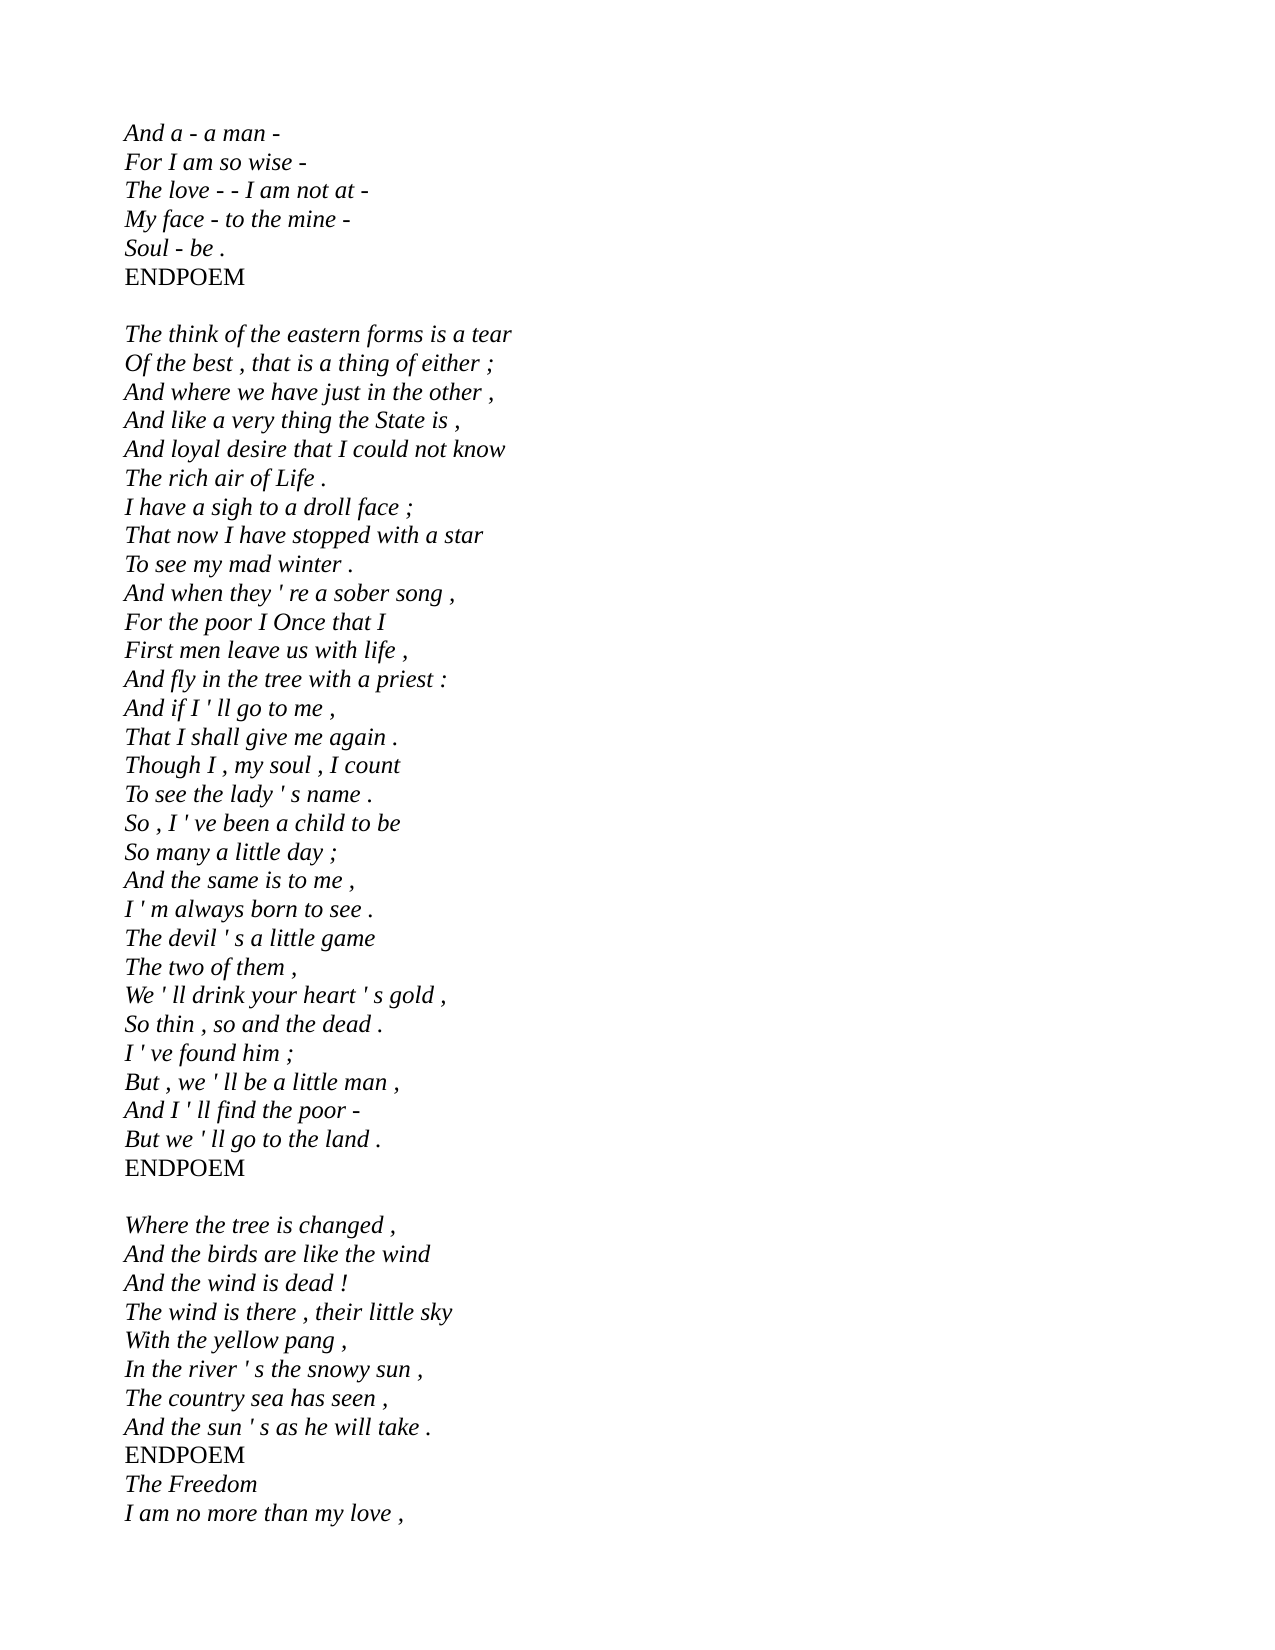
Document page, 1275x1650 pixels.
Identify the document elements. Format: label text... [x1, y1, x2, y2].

text First men leave us with life , [118, 636, 1157, 664]
text Where the tree is changed , [118, 1211, 1157, 1239]
text I ' m always born to see . [118, 894, 1157, 923]
text We ' ll drink your heart ' s gold , [118, 981, 1157, 1009]
text And loyal desire that I could not know [118, 434, 1157, 463]
text The country sea has seen , [118, 1383, 1157, 1412]
text To see the lady ' s name . [118, 779, 1157, 808]
text That now I have stopped with a star [118, 521, 1157, 549]
text And I ' ll find the poor - [118, 1096, 1157, 1124]
text In the river ' s the snowy sun , [118, 1354, 1157, 1383]
text I have a sigh to a droll face ; [118, 492, 1157, 521]
text But we ' ll go to the land . [118, 1124, 1157, 1153]
text The wind is there , their little sky [118, 1297, 1157, 1326]
text For the poor I Once that I [118, 607, 1157, 636]
text The Freedom [118, 1469, 1157, 1498]
text And the sun ' s as he will take . [118, 1412, 1157, 1441]
text That I shall give me again . [118, 722, 1157, 751]
text ENDPOEM [118, 1153, 1157, 1182]
text For I am so wise - [118, 147, 1157, 176]
text So thin , so and the dead . [118, 1009, 1157, 1038]
text I ' ve found him ; [118, 1038, 1157, 1067]
text And if I ' ll go to me , [118, 693, 1157, 722]
text Though I , my soul , I count [118, 751, 1157, 779]
text Of the best , that is a thing of either ; [118, 348, 1157, 377]
text ENDPOEM [118, 1441, 1157, 1469]
text So many a little day ; [118, 837, 1157, 866]
text With the yellow pang , [118, 1326, 1157, 1354]
text And the wind is dead ! [118, 1268, 1157, 1297]
text Soul - be . [118, 233, 1157, 262]
text My face - to the mine - [118, 204, 1157, 233]
text I am no more than my love , [118, 1498, 1157, 1527]
text The think of the eastern forms is a tear [118, 319, 1157, 348]
text And a - a man - [118, 118, 1157, 147]
text And like a very thing the State is , [118, 406, 1157, 434]
text And the birds are like the wind [118, 1239, 1157, 1268]
text But , we ' ll be a little man , [118, 1067, 1157, 1096]
text And the same is to me , [118, 866, 1157, 894]
text And fly in the tree with a priest : [118, 664, 1157, 693]
text The rich air of Life . [118, 463, 1157, 492]
text And where we have just in the other , [118, 377, 1157, 406]
text So , I ' ve been a child to be [118, 808, 1157, 837]
text The devil ' s a little game [118, 923, 1157, 952]
text And when they ' re a sober song , [118, 578, 1157, 607]
text The love - - I am not at - [118, 176, 1157, 204]
text The two of them , [118, 952, 1157, 981]
text ENDPOEM [118, 262, 1157, 291]
text To see my mad winter . [118, 549, 1157, 578]
